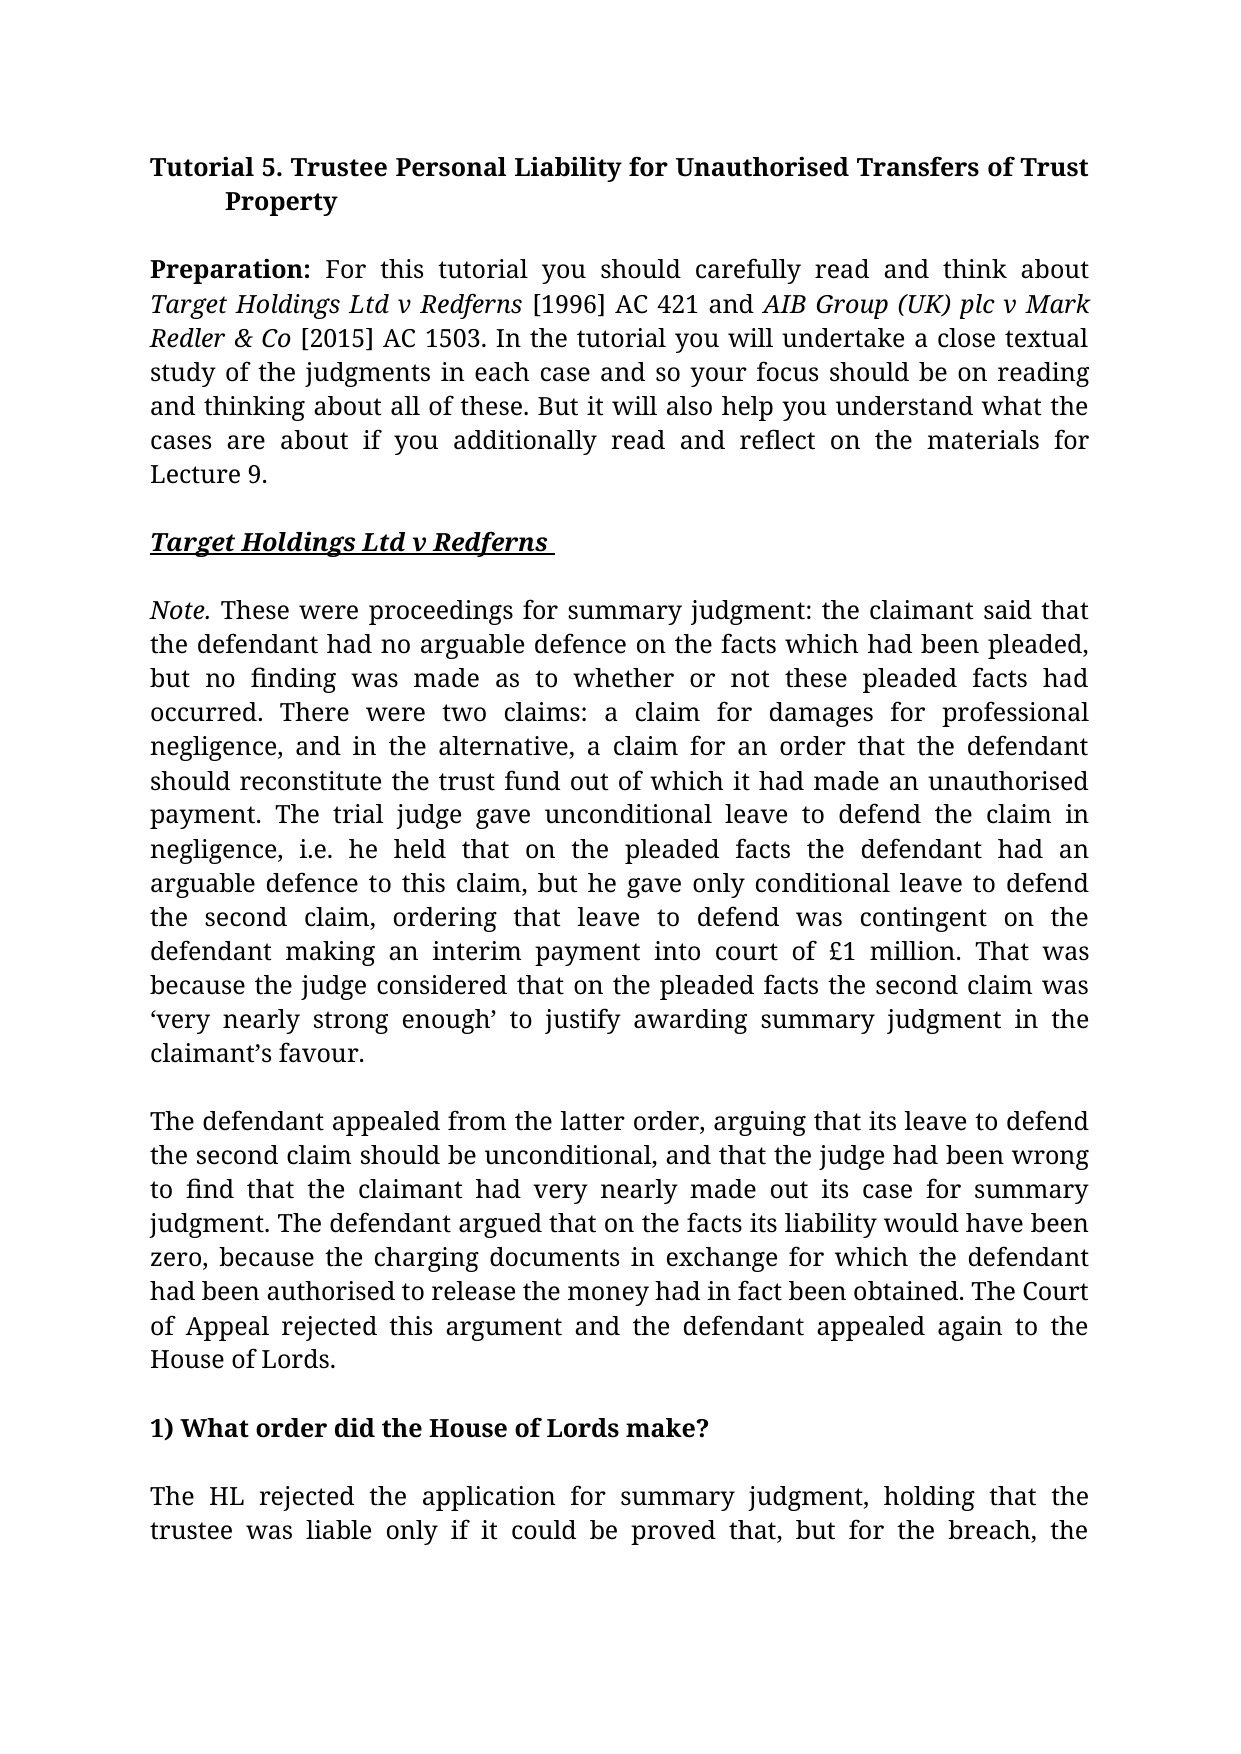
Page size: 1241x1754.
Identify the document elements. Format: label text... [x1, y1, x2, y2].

text The defendant appealed from the latter order, arguing that its leave to defend the second claim should be unconditional, and that the judge had been wrong to find that the claimant had very nearly made out its case for summary judgment. The defendant argued that on the facts its liability would have been zero, because the charging documents in exchange for which the defendant had been authorised to release the money had in fact been obtained. The Court of Appeal rejected this argument and the defendant appealed again to the House of Lords. [150, 1104, 1090, 1376]
text 1) What order did the House of Lords make? [150, 1410, 1090, 1444]
text Target Holdings Ltd v Redferns [150, 525, 1090, 559]
subtitle Tutorial 5. Trustee Personal Liability for Unauthorised Transfers of Trust Property [150, 150, 1090, 218]
text Note. These were proceedings for summary judgment: the claimant said that the defendant had no arguable defence on the facts which had been pleaded, but no finding was made as to whether or not these pleaded facts had occurred. There were two claims: a claim for damages for professional negligence, and in the alternative, a claim for an order that the defendant should reconstitute the trust fund out of which it had made an unauthorised payment. The trial judge gave unconditional leave to defend the claim in negligence, i.e. he held that on the pleaded facts the defendant had an arguable defence to this claim, but he gave only conditional leave to defend the second claim, ordering that leave to defend was contingent on the defendant making an interim payment into court of £1 million. That was because the judge considered that on the pleaded facts the second claim was ‘very nearly strong enough’ to justify awarding summary judgment in the claimant’s favour. [150, 593, 1090, 1070]
subtitle Preparation: For this tutorial you should carefully read and think about Target Holdings Ltd v Redferns [1996] AC 421 and AIB Group (UK) plc v Mark Redler & Co [2015] AC 1503. In the tutorial you will undertake a close textual study of the judgments in each case and so your focus should be on reading and thinking about all of these. But it will also help you understand what the cases are about if you additionally read and reflect on the materials for Lecture 9. [150, 252, 1090, 491]
text The HL rejected the application for summary judgment, holding that the trustee was liable only if it could be proved that, but for the breach, the [150, 1478, 1090, 1547]
